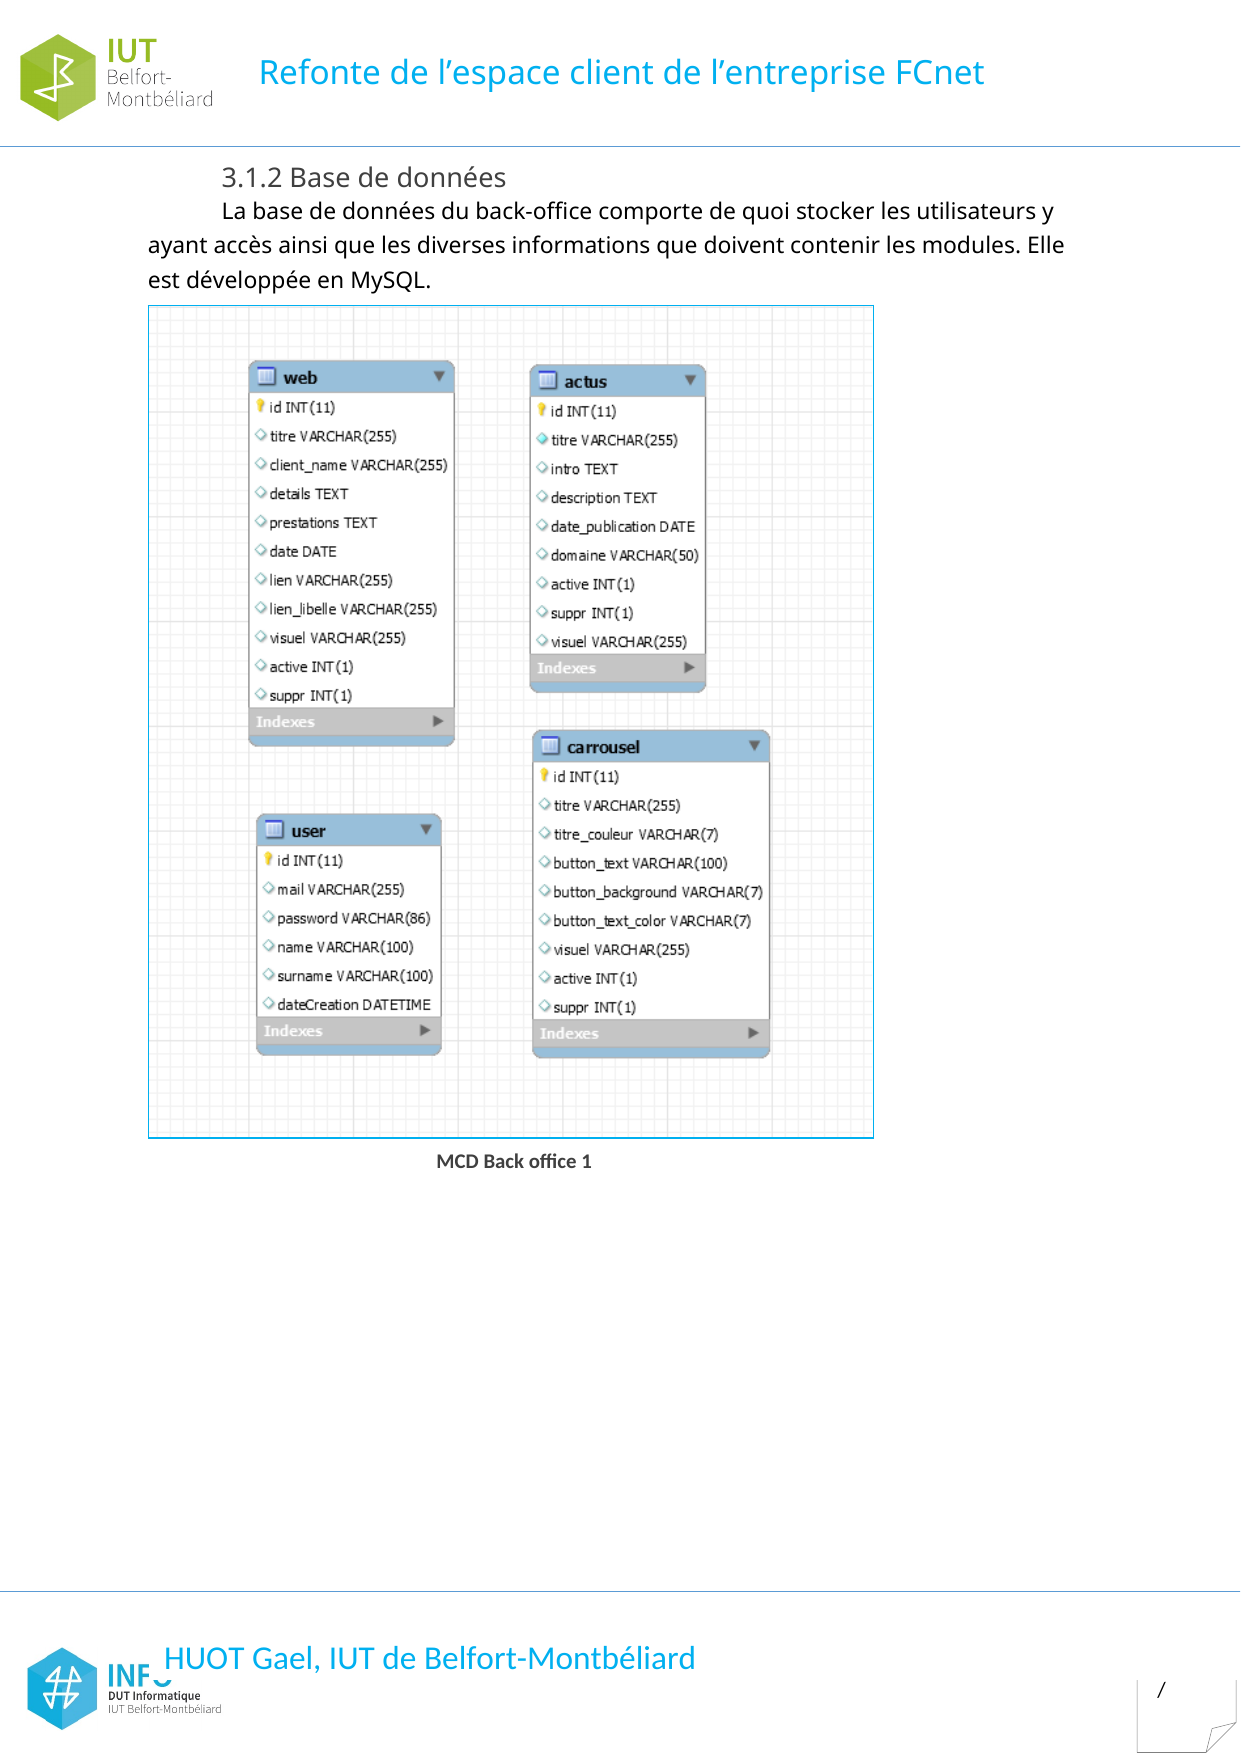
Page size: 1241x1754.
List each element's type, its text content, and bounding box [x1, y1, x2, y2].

text La base de données du back-office comporte de quoi stocker les utilisateurs y ayant accès ainsi que les diverses informations que doivent contenir les modules. Elle est développée en MySQL. [148, 195, 1093, 295]
text MCD Back office 1 [151, 1148, 877, 1174]
subtitle 3.1.2 Base de données [148, 158, 1093, 195]
